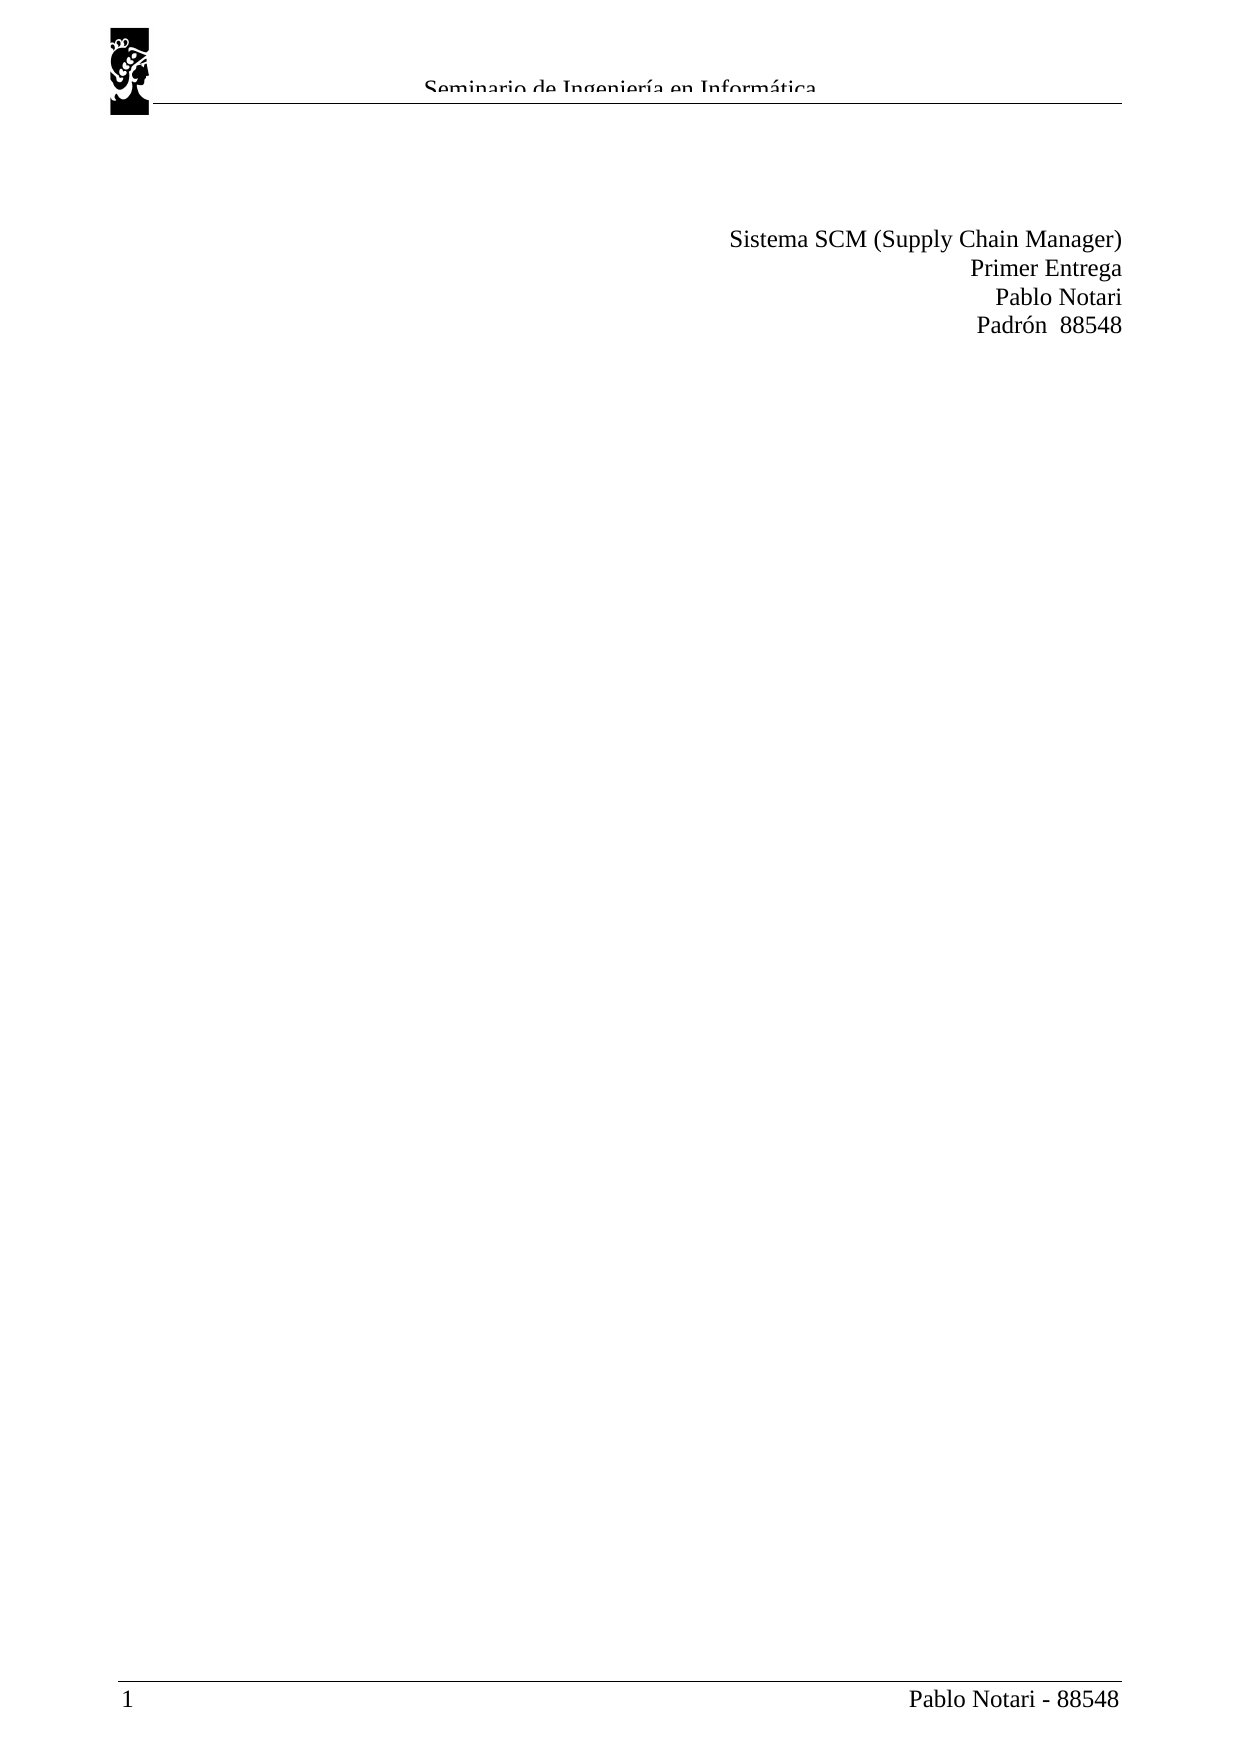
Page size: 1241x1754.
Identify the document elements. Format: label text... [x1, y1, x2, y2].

text Sistema SCM (Supply Chain Manager) [118, 224, 1122, 253]
text Pablo Notari [118, 282, 1122, 310]
text Padrón 88548 [118, 310, 1122, 339]
text Primer Entrega [118, 253, 1122, 282]
picture [106, 24, 153, 119]
